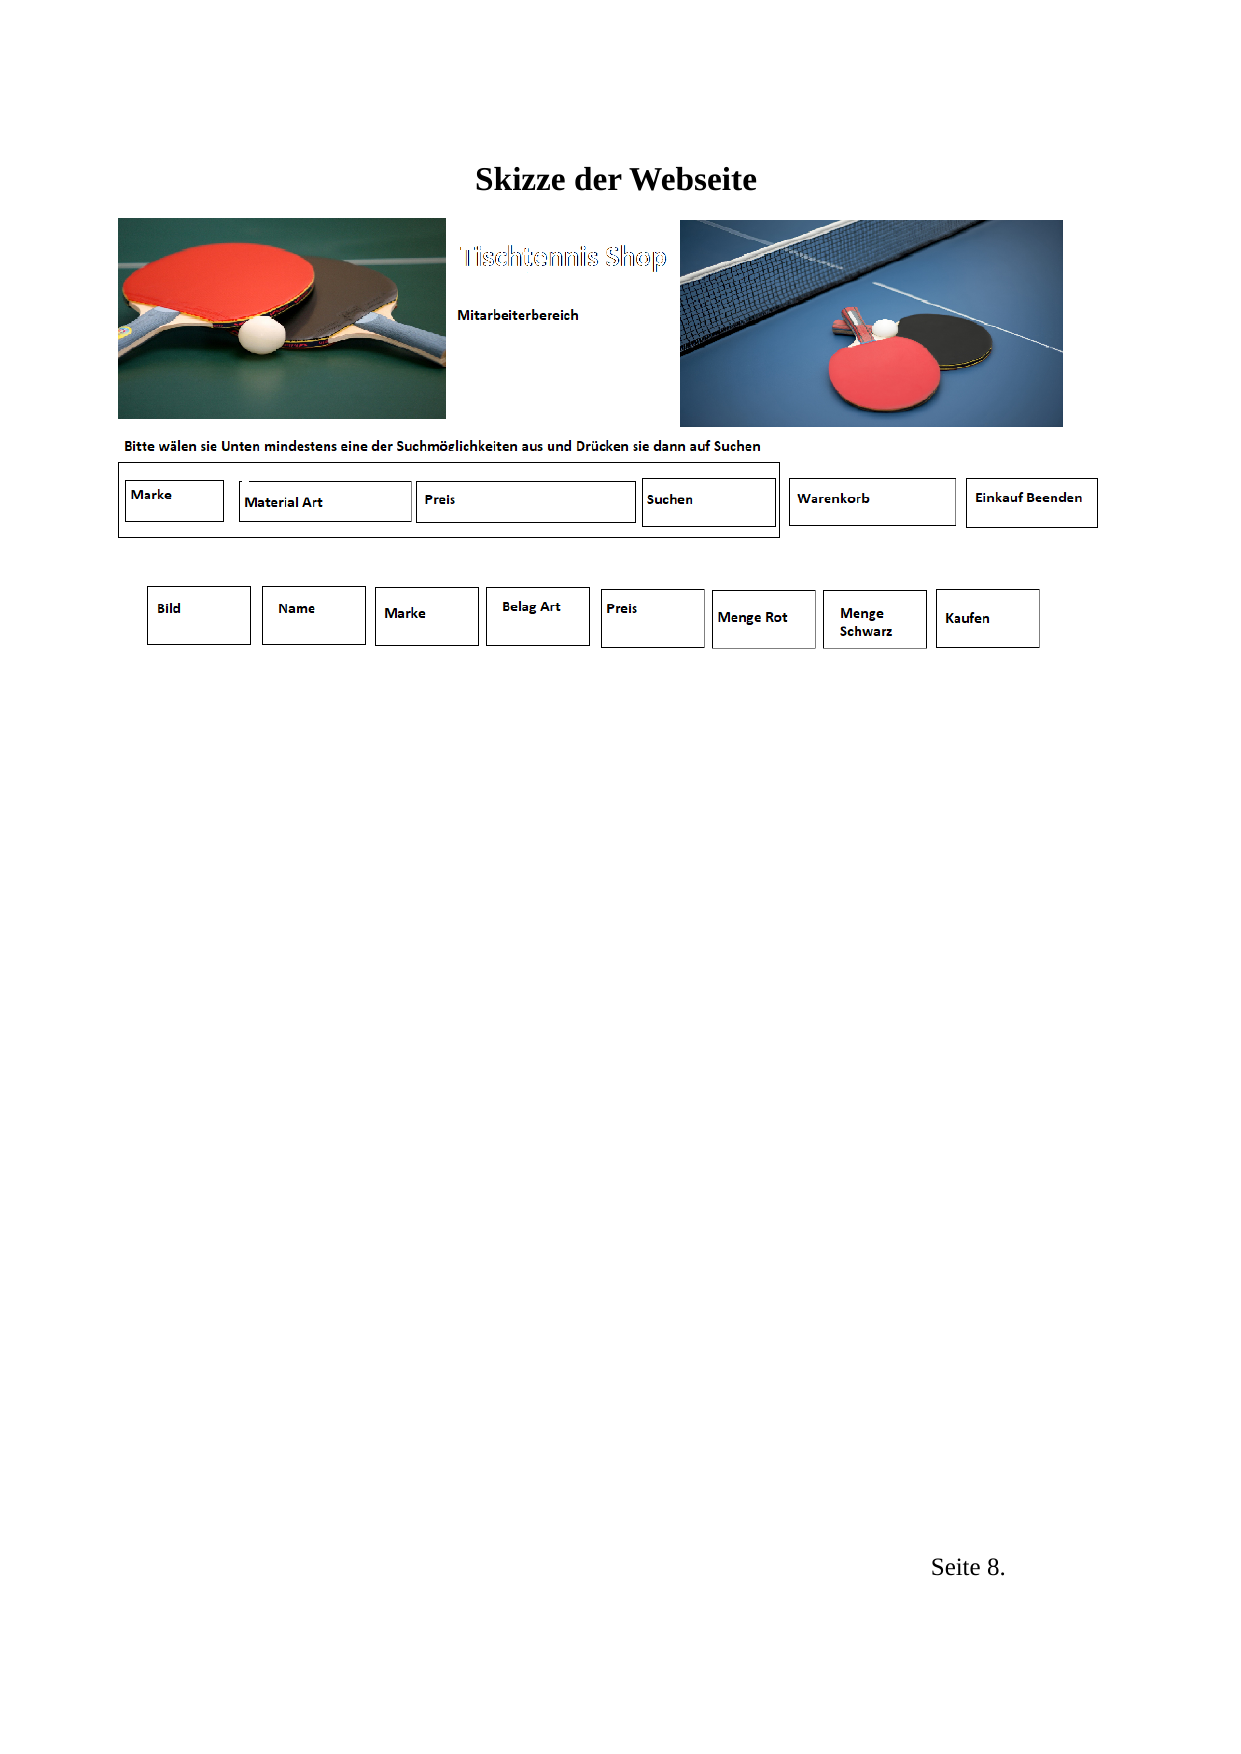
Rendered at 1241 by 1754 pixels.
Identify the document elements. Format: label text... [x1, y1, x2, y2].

text Seite 8. [118, 1552, 1122, 1581]
text Skizze der Webseite [118, 159, 1122, 198]
picture [118, 218, 1123, 1294]
